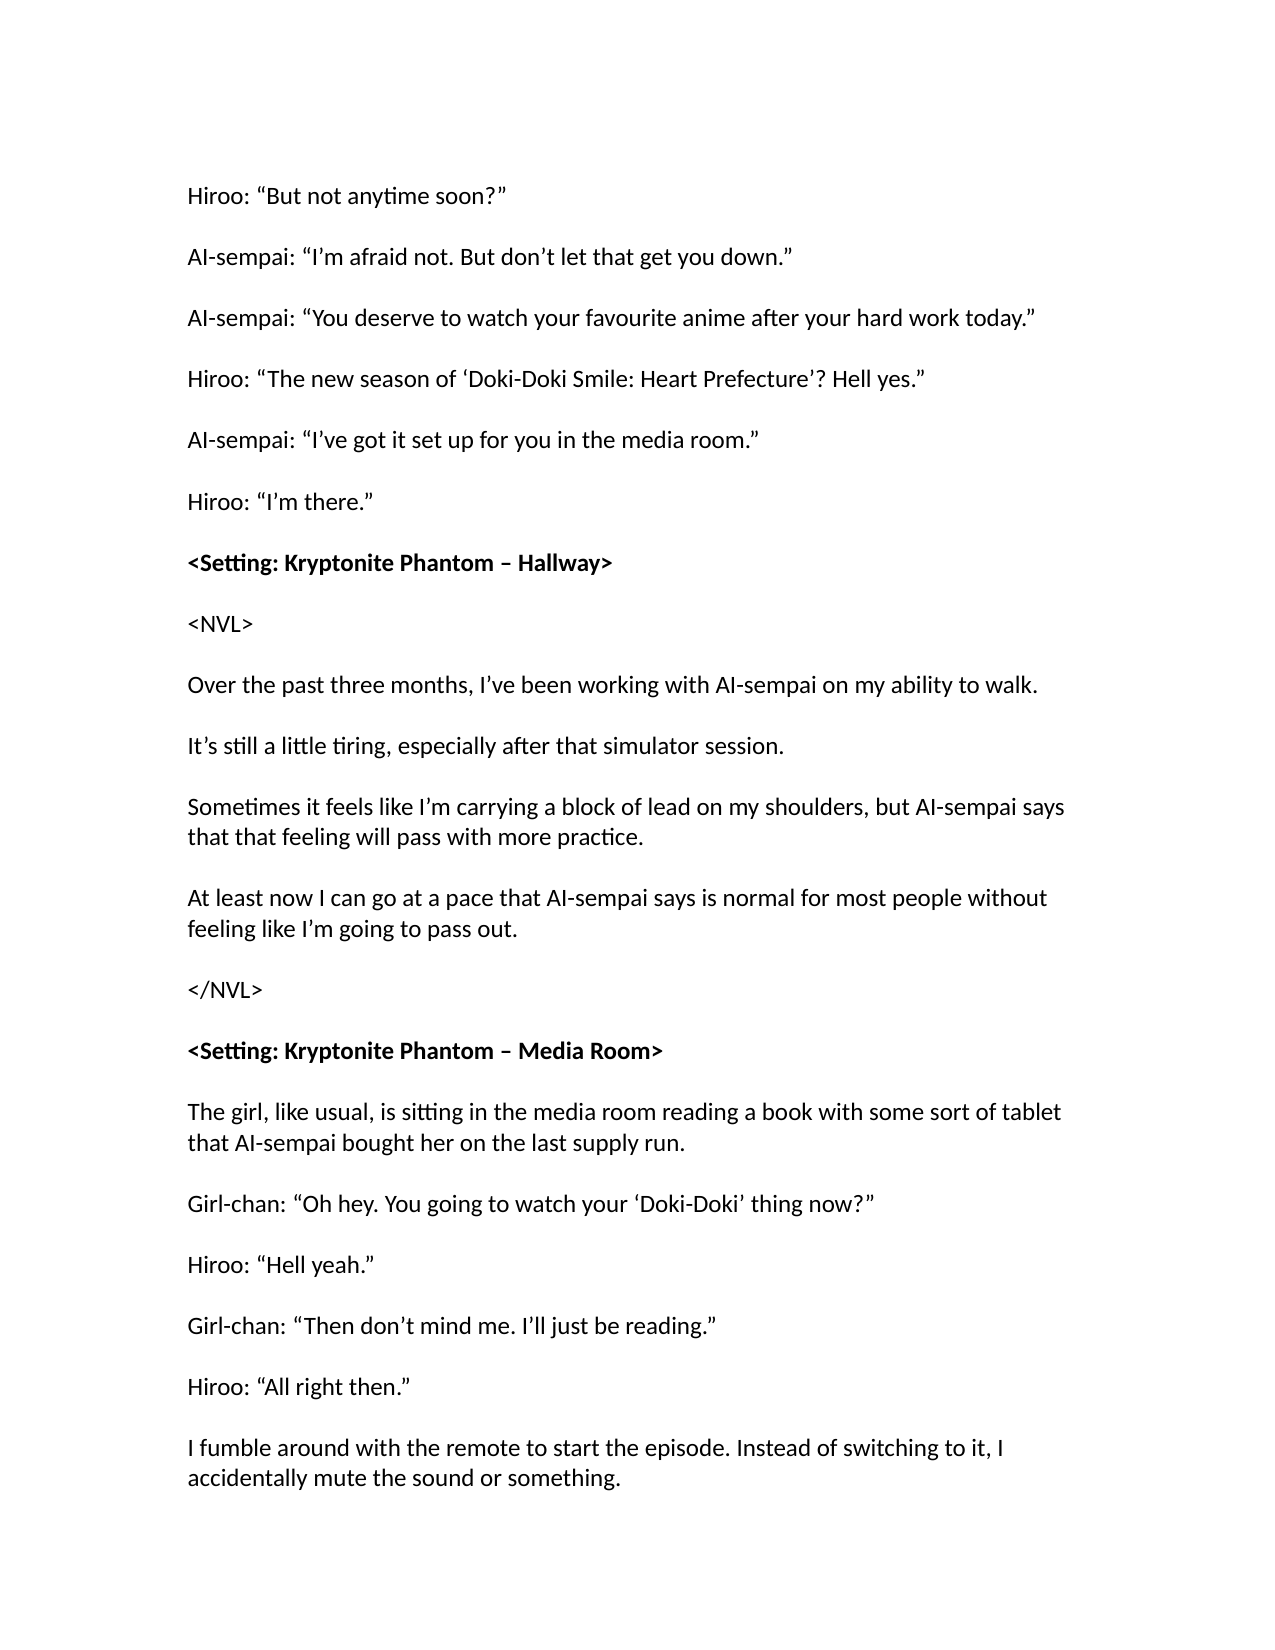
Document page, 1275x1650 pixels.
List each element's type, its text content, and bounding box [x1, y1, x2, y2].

text It’s still a little tiring, especially after that simulator session. [187, 730, 1087, 760]
text Sometimes it feels like I’m carrying a block of lead on my shoulders, but AI-sempai says that that feeling will pass with more practice. [187, 791, 1087, 852]
text Hiroo: “But not anytime soon?” [187, 181, 1087, 211]
text AI-sempai: “I’ve got it set up for you in the media room.” [187, 425, 1087, 455]
text <Setting: Kryptonite Phantom – Media Room> [187, 1035, 1087, 1066]
text Hiroo: “I’m there.” [187, 486, 1087, 516]
text The girl, like usual, is sitting in the media room reading a book with some sort of tablet that AI-sempai bought her on the last supply run. [187, 1096, 1087, 1157]
text At least now I can go at a pace that AI-sempai says is normal for most people without feeling like I’m going to pass out. [187, 882, 1087, 943]
text I fumble around with the remote to start the episode. Instead of switching to it, I accidentally mute the sound or something. [187, 1432, 1087, 1493]
text AI-sempai: “I’m afraid not. But don’t let that get you down.” [187, 242, 1087, 272]
text Hiroo: “The new season of ‘Doki-Doki Smile: Heart Prefecture’? Hell yes.” [187, 364, 1087, 394]
text Hiroo: “Hell yeah.” [187, 1249, 1087, 1279]
text <Setting: Kryptonite Phantom – Hallway> [187, 547, 1087, 577]
text AI-sempai: “You deserve to watch your favourite anime after your hard work today.” [187, 303, 1087, 333]
text </NVL> [187, 974, 1087, 1004]
text Hiroo: “All right then.” [187, 1371, 1087, 1401]
text Girl-chan: “Then don’t mind me. I’ll just be reading.” [187, 1310, 1087, 1340]
text Over the past three months, I’ve been working with AI-sempai on my ability to walk. [187, 669, 1087, 699]
text <NVL> [187, 608, 1087, 638]
text Girl-chan: “Oh hey. You going to watch your ‘Doki-Doki’ thing now?” [187, 1188, 1087, 1218]
